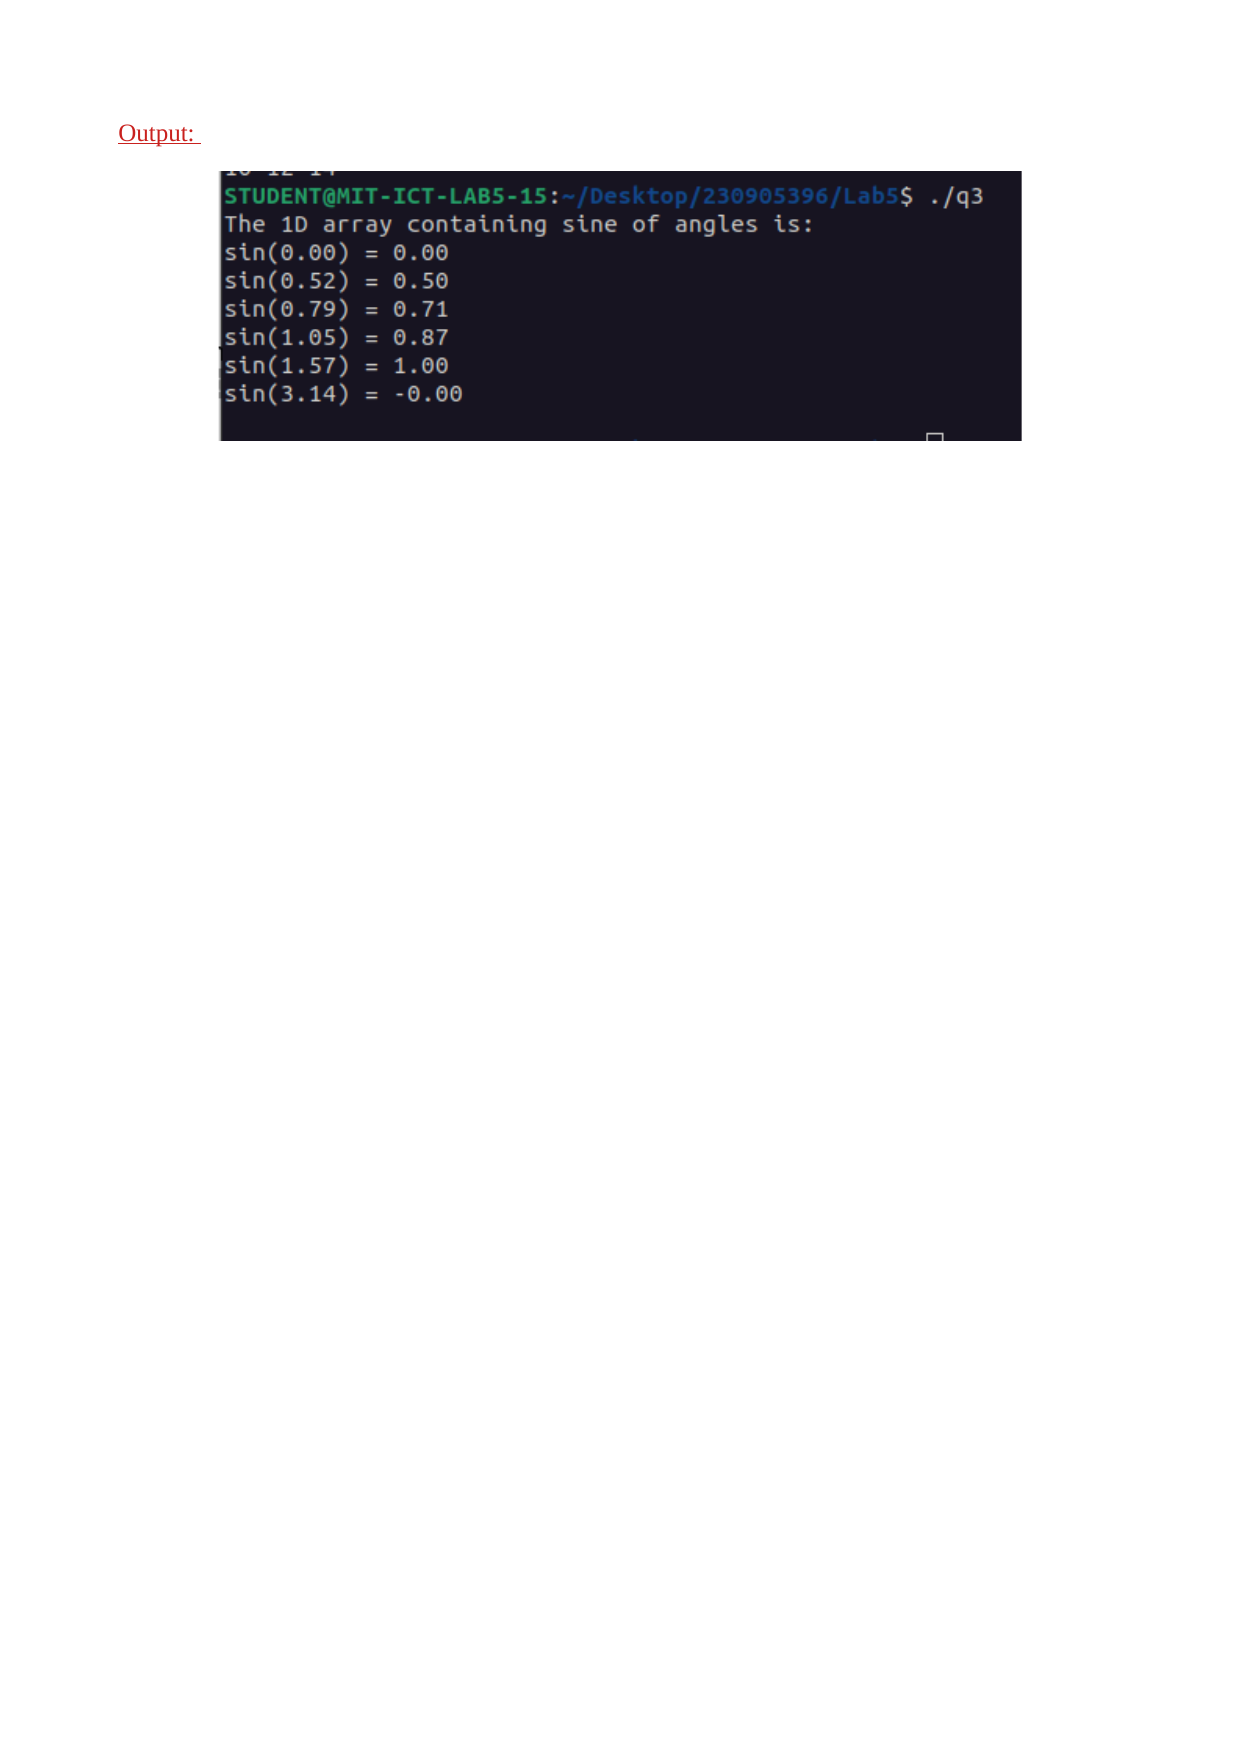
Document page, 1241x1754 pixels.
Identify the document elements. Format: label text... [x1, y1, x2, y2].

text Output: [118, 118, 1122, 147]
picture [218, 171, 1022, 441]
